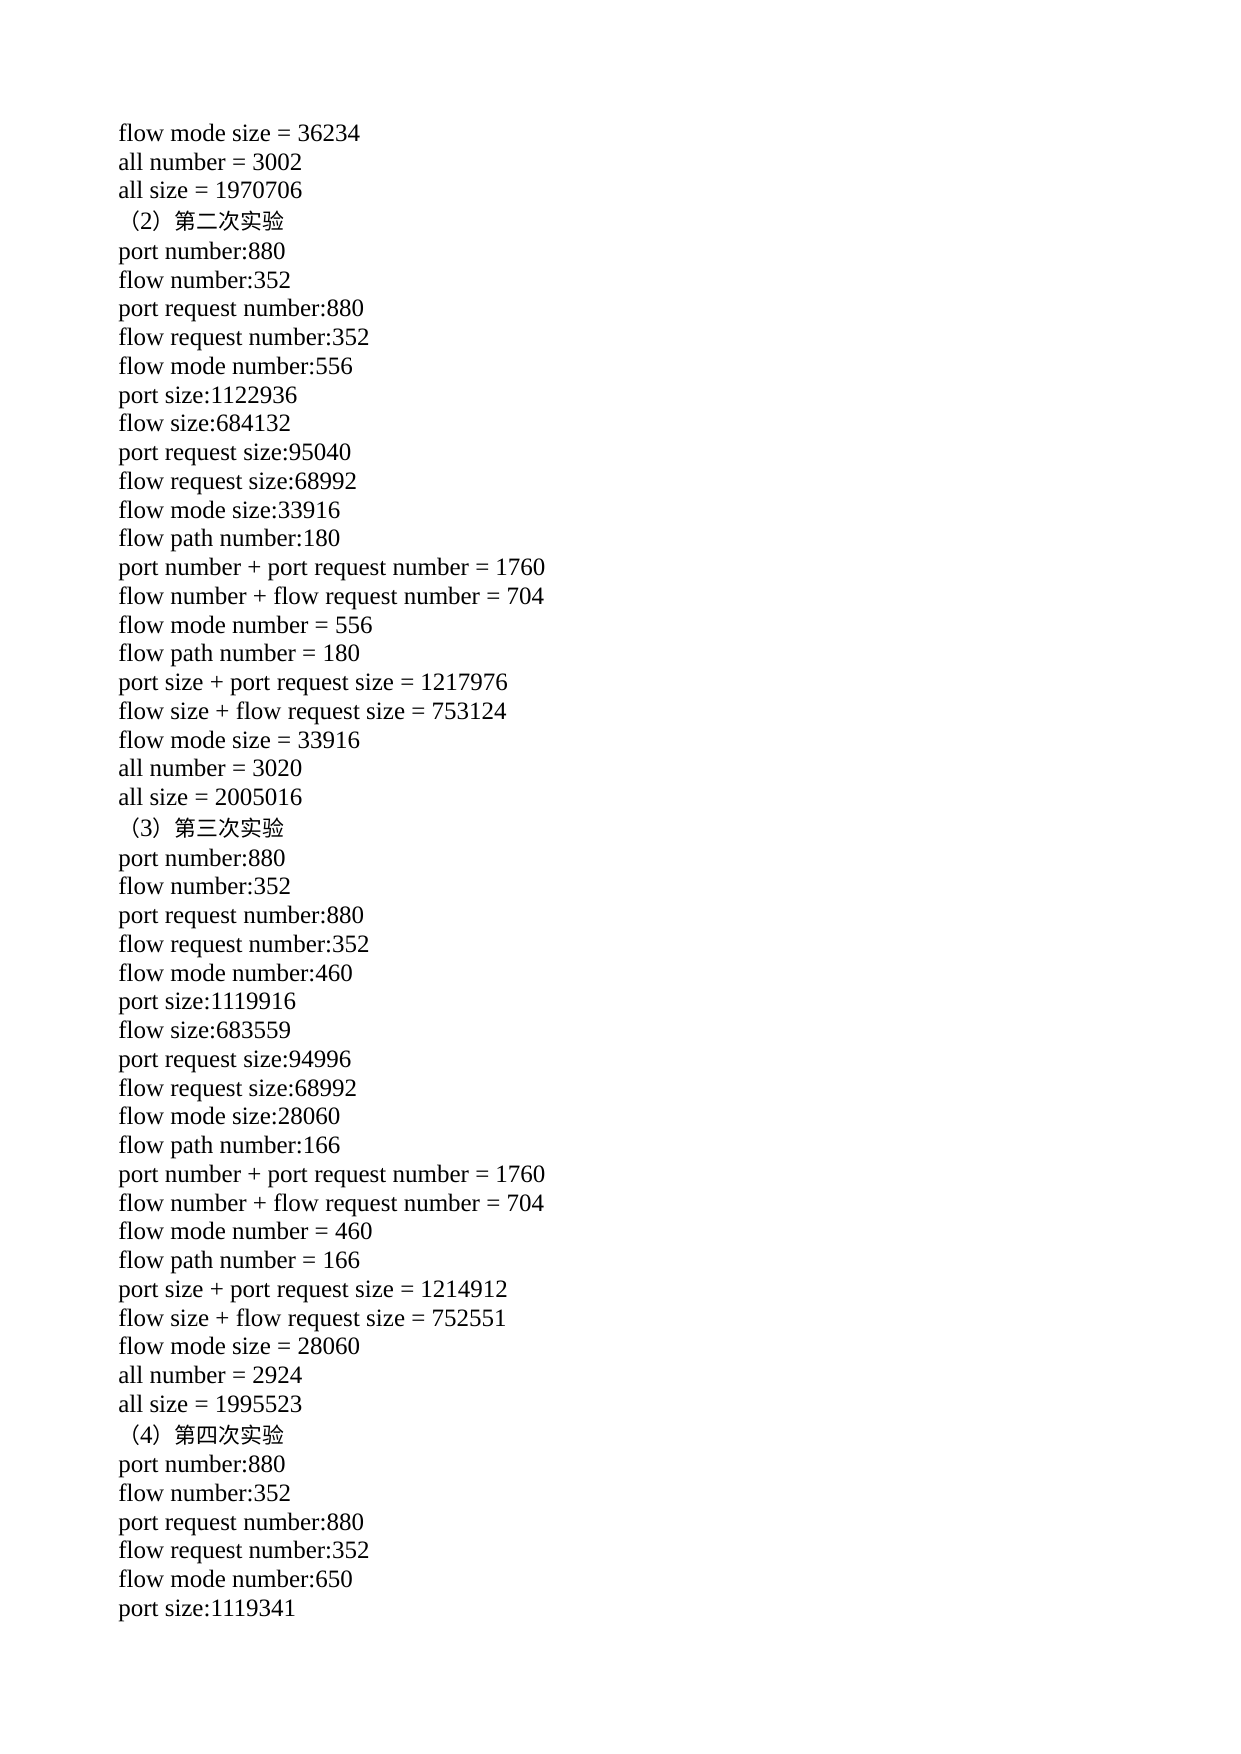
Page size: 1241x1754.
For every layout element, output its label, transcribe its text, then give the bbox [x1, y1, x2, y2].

text flow number:352 [118, 1478, 1122, 1507]
text port request number:880 [118, 1507, 1122, 1536]
text flow number:352 [118, 871, 1122, 900]
text port size:1119916 [118, 986, 1122, 1015]
text all number = 3002 [118, 147, 1122, 176]
text （3）第三次实验 [118, 811, 1122, 843]
text flow mode size = 28060 [118, 1331, 1122, 1360]
text flow mode size:28060 [118, 1101, 1122, 1130]
text （4）第四次实验 [118, 1418, 1122, 1449]
text flow request number:352 [118, 322, 1122, 351]
text flow request number:352 [118, 929, 1122, 958]
text port request size:95040 [118, 437, 1122, 466]
text flow mode size = 36234 [118, 118, 1122, 147]
text flow path number:166 [118, 1130, 1122, 1159]
text flow size:684132 [118, 408, 1122, 437]
text port number + port request number = 1760 [118, 552, 1122, 581]
text flow path number = 166 [118, 1245, 1122, 1274]
text flow number:352 [118, 265, 1122, 293]
text port size + port request size = 1214912 [118, 1274, 1122, 1303]
text port request size:94996 [118, 1044, 1122, 1073]
text port number:880 [118, 1449, 1122, 1478]
text flow path number:180 [118, 523, 1122, 552]
text flow request size:68992 [118, 466, 1122, 495]
text port request number:880 [118, 293, 1122, 322]
text port size:1122936 [118, 380, 1122, 408]
text flow path number = 180 [118, 638, 1122, 667]
text flow mode number = 460 [118, 1216, 1122, 1245]
text flow number + flow request number = 704 [118, 1188, 1122, 1216]
text all size = 1970706 [118, 176, 1122, 204]
text all number = 2924 [118, 1360, 1122, 1389]
text port request number:880 [118, 900, 1122, 929]
text flow size + flow request size = 753124 [118, 696, 1122, 725]
text flow request size:68992 [118, 1073, 1122, 1101]
text all size = 1995523 [118, 1389, 1122, 1418]
text flow mode number:460 [118, 958, 1122, 986]
text all number = 3020 [118, 753, 1122, 782]
text flow number + flow request number = 704 [118, 581, 1122, 610]
text all size = 2005016 [118, 782, 1122, 811]
text flow size + flow request size = 752551 [118, 1303, 1122, 1331]
text port number:880 [118, 236, 1122, 265]
text port number + port request number = 1760 [118, 1159, 1122, 1188]
text flow mode number:650 [118, 1564, 1122, 1593]
text port number:880 [118, 843, 1122, 871]
text flow mode size = 33916 [118, 725, 1122, 753]
text （2）第二次实验 [118, 204, 1122, 236]
text flow mode number = 556 [118, 610, 1122, 638]
text flow mode number:556 [118, 351, 1122, 380]
text flow mode size:33916 [118, 495, 1122, 523]
text port size:1119341 [118, 1593, 1122, 1622]
text flow request number:352 [118, 1536, 1122, 1564]
text port size + port request size = 1217976 [118, 667, 1122, 696]
text flow size:683559 [118, 1015, 1122, 1044]
